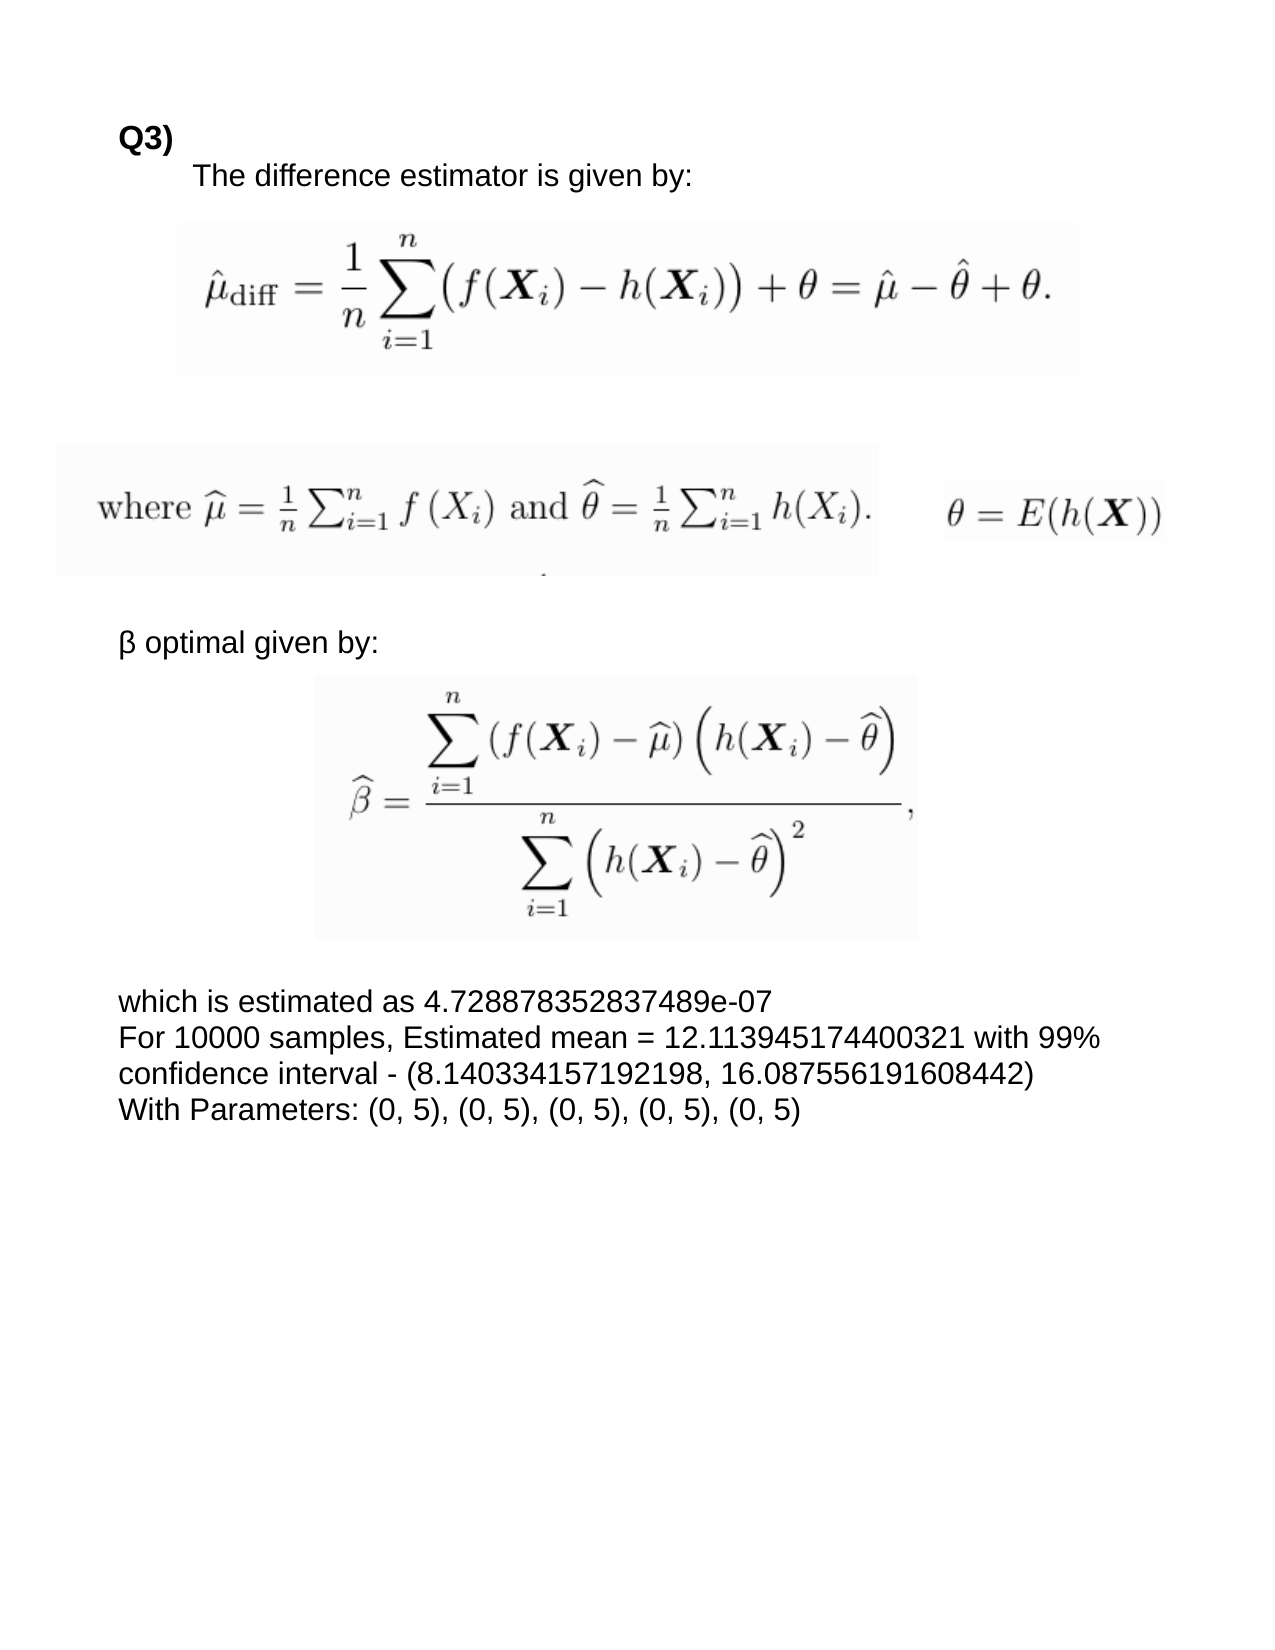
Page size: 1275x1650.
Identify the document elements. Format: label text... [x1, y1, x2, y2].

text β optimal given by: [118, 624, 1157, 660]
text Q3) [118, 118, 1157, 157]
picture [176, 222, 1080, 376]
text The difference estimator is given by: [118, 157, 1157, 192]
picture [942, 481, 1166, 542]
picture [55, 444, 879, 576]
picture [315, 675, 919, 940]
text which is estimated as 4.728878352837489e-07 [118, 983, 1157, 1019]
text For 10000 samples, Estimated mean = 12.113945174400321 with 99% confidence interval - (8.140334157192198, 16.087556191608442) [118, 1019, 1157, 1091]
text With Parameters: (0, 5), (0, 5), (0, 5), (0, 5), (0, 5) [118, 1091, 1157, 1127]
